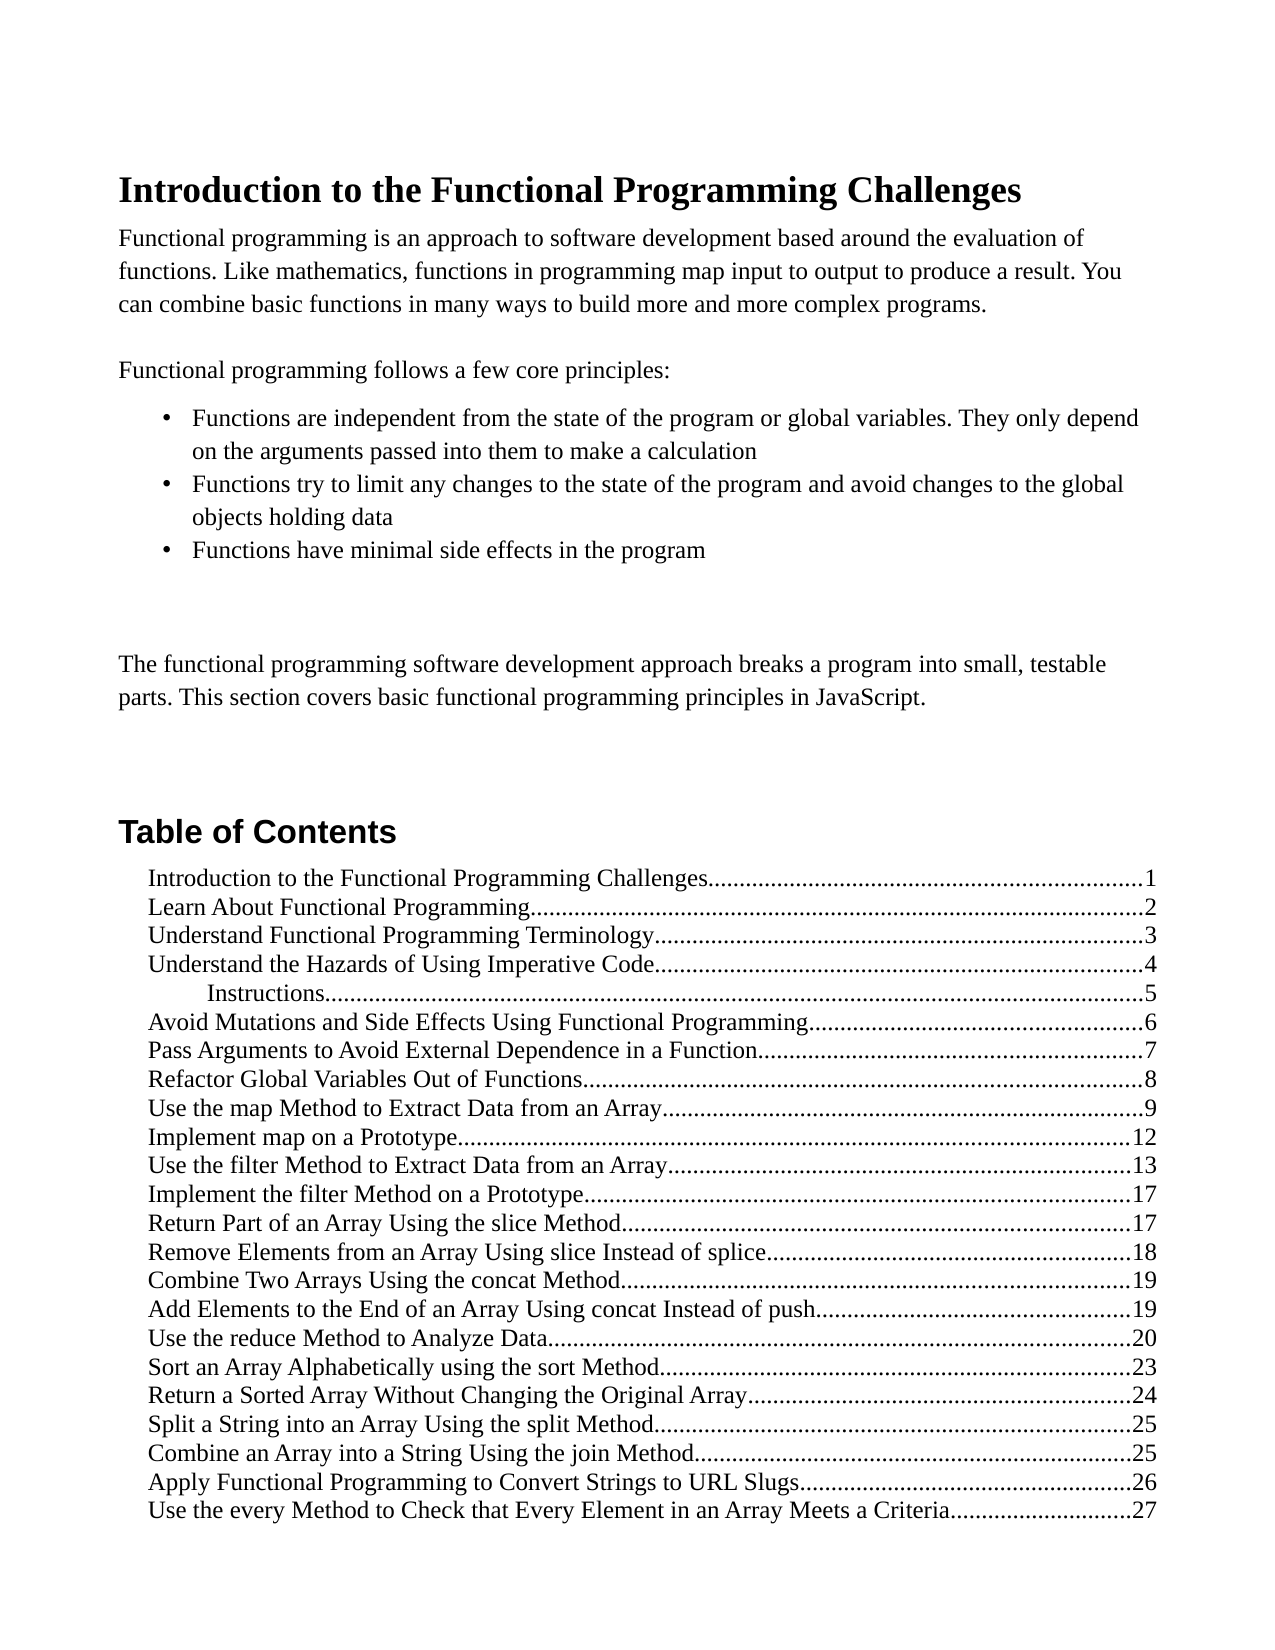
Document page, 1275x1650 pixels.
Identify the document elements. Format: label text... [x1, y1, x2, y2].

text Remove Elements from an Array Using slice Instead of splice 18 [148, 1237, 1157, 1265]
text Sort an Array Alphabetically using the sort Method 23 [148, 1352, 1157, 1380]
text Use the reduce Method to Analyze Data 20 [148, 1323, 1157, 1352]
text Implement the filter Method on a Prototype 17 [148, 1179, 1157, 1208]
text Introduction to the Functional Programming Challenges 1 [148, 863, 1157, 892]
text The functional programming software development approach breaks a program into small, testable parts. This section covers basic functional programming principles in JavaScript. [118, 583, 1157, 711]
text Add Elements to the End of an Array Using concat Instead of push 19 [148, 1294, 1157, 1323]
text Avoid Mutations and Side Effects Using Functional Programming 6 [148, 1007, 1157, 1035]
text Use the map Method to Extract Data from an Array 9 [148, 1093, 1157, 1122]
text Use the every Method to Check that Every Element in an Array Meets a Criteria 27 [148, 1495, 1157, 1524]
text Split a String into an Array Using the split Method 25 [148, 1409, 1157, 1438]
text Understand Functional Programming Terminology 3 [148, 920, 1157, 949]
list Functions try to limit any changes to the state of the program and avoid changes to the global objects holding data [162, 469, 1157, 531]
text Combine an Array into a String Using the join Method 25 [148, 1438, 1157, 1467]
text Return Part of an Array Using the slice Method 17 [148, 1208, 1157, 1237]
list Functions are independent from the state of the program or global variables. They only depend on the arguments passed into them to make a calculation [162, 403, 1157, 465]
text Implement map on a Prototype 12 [148, 1122, 1157, 1150]
text Functional programming is an approach to software development based around the evaluation of functions. Like mathematics, functions in programming map input to output to produce a result. You can combine basic functions in many ways to build more and more complex programs. Functional programming follows a few core principles: [118, 223, 1157, 384]
text Combine Two Arrays Using the concat Method 19 [148, 1265, 1157, 1294]
text Understand the Hazards of Using Imperative Code 4 [148, 949, 1157, 978]
text Instructions 5 [207, 978, 1157, 1007]
text Refactor Global Variables Out of Functions 8 [148, 1064, 1157, 1093]
text Pass Arguments to Avoid External Dependence in a Function 7 [148, 1035, 1157, 1064]
subtitle Introduction to the Functional Programming Challenges [118, 168, 1157, 211]
text Learn About Functional Programming 2 [148, 892, 1157, 920]
text Return a Sorted Array Without Changing the Original Array 24 [148, 1380, 1157, 1409]
text Apply Functional Programming to Convert Strings to URL Slugs 26 [148, 1467, 1157, 1495]
text Use the filter Method to Extract Data from an Array 13 [148, 1150, 1157, 1179]
list Functions have minimal side effects in the program [162, 535, 1157, 564]
subtitle Table of Contents [118, 812, 1157, 850]
